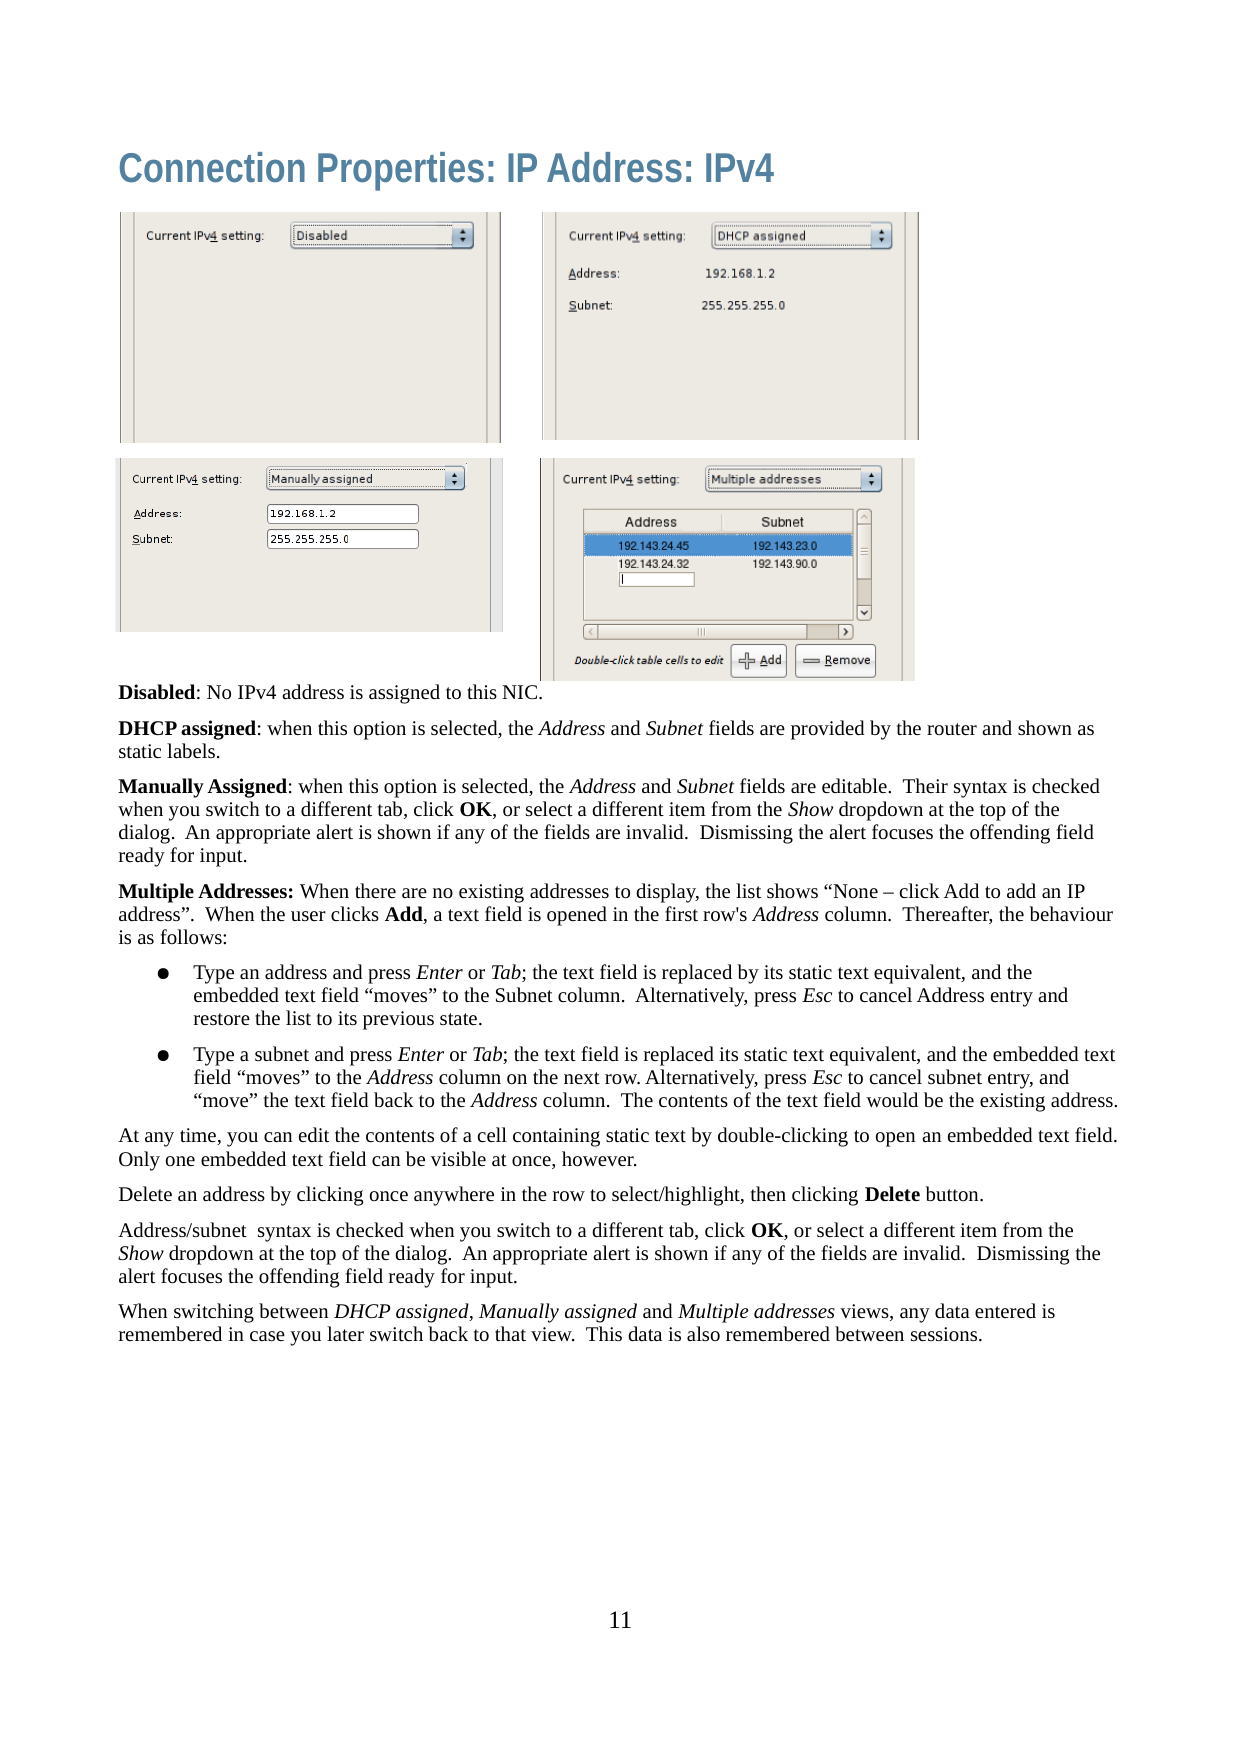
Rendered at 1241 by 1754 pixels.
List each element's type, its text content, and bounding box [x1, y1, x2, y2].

list Type a subnet and press Enter or Tab; the text field is replaced its static text equivalent, and the embedded text field “moves” to the Address column on the next row. Alternatively, press Esc to cancel subnet entry, and “move” the text field back to the Address column. The contents of the text field would be the existing address. [156, 1043, 1122, 1112]
text Address/subnet syntax is checked when you switch to a different tab, click OK, or select a different item from the Show dropdown at the top of the dialog. An appropriate alert is shown if any of the fields are invalid. Dismissing the alert focuses the offending field ready for input. [118, 1218, 1122, 1287]
picture [115, 458, 503, 632]
subtitle Connection Properties: IP Address: IPv4 [118, 143, 1122, 191]
text Manually Assigned: when this option is selected, the Address and Subnet fields are editable. Their syntax is checked when you switch to a different tab, click OK, or select a different item from the Show dropdown at the top of the dialog. An appropriate alert is shown if any of the fields are invalid. Dismissing the alert focuses the offending field ready for input. [118, 775, 1122, 867]
text Delete an address by clicking once anywhere in the row to select/highlight, then clicking Delete button. [118, 1183, 1122, 1206]
text Multiple Addresses: When there are no existing addresses to display, the list shows “None – click Add to add an IP address”. When the user clicks Add, a text field is opened in the first row's Address column. Thereafter, the behaviour is as follows: [118, 880, 1122, 949]
picture [120, 212, 501, 443]
text Disabled: No IPv4 address is assigned to this NIC. [118, 203, 1122, 704]
text When switching between DHCP assigned, Manually assigned and Multiple addresses views, any data entered is remembered in case you later switch back to that view. This data is also remembered between sessions. [118, 1300, 1122, 1346]
picture [539, 458, 915, 681]
text DHCP assigned: when this option is selected, the Address and Subnet fields are provided by the router and shown as static labels. [118, 717, 1122, 763]
text At any time, you can edit the contents of a cell containing static text by double-clicking to open an embedded text field. Only one embedded text field can be visible at once, however. [118, 1124, 1122, 1170]
picture [542, 212, 919, 440]
